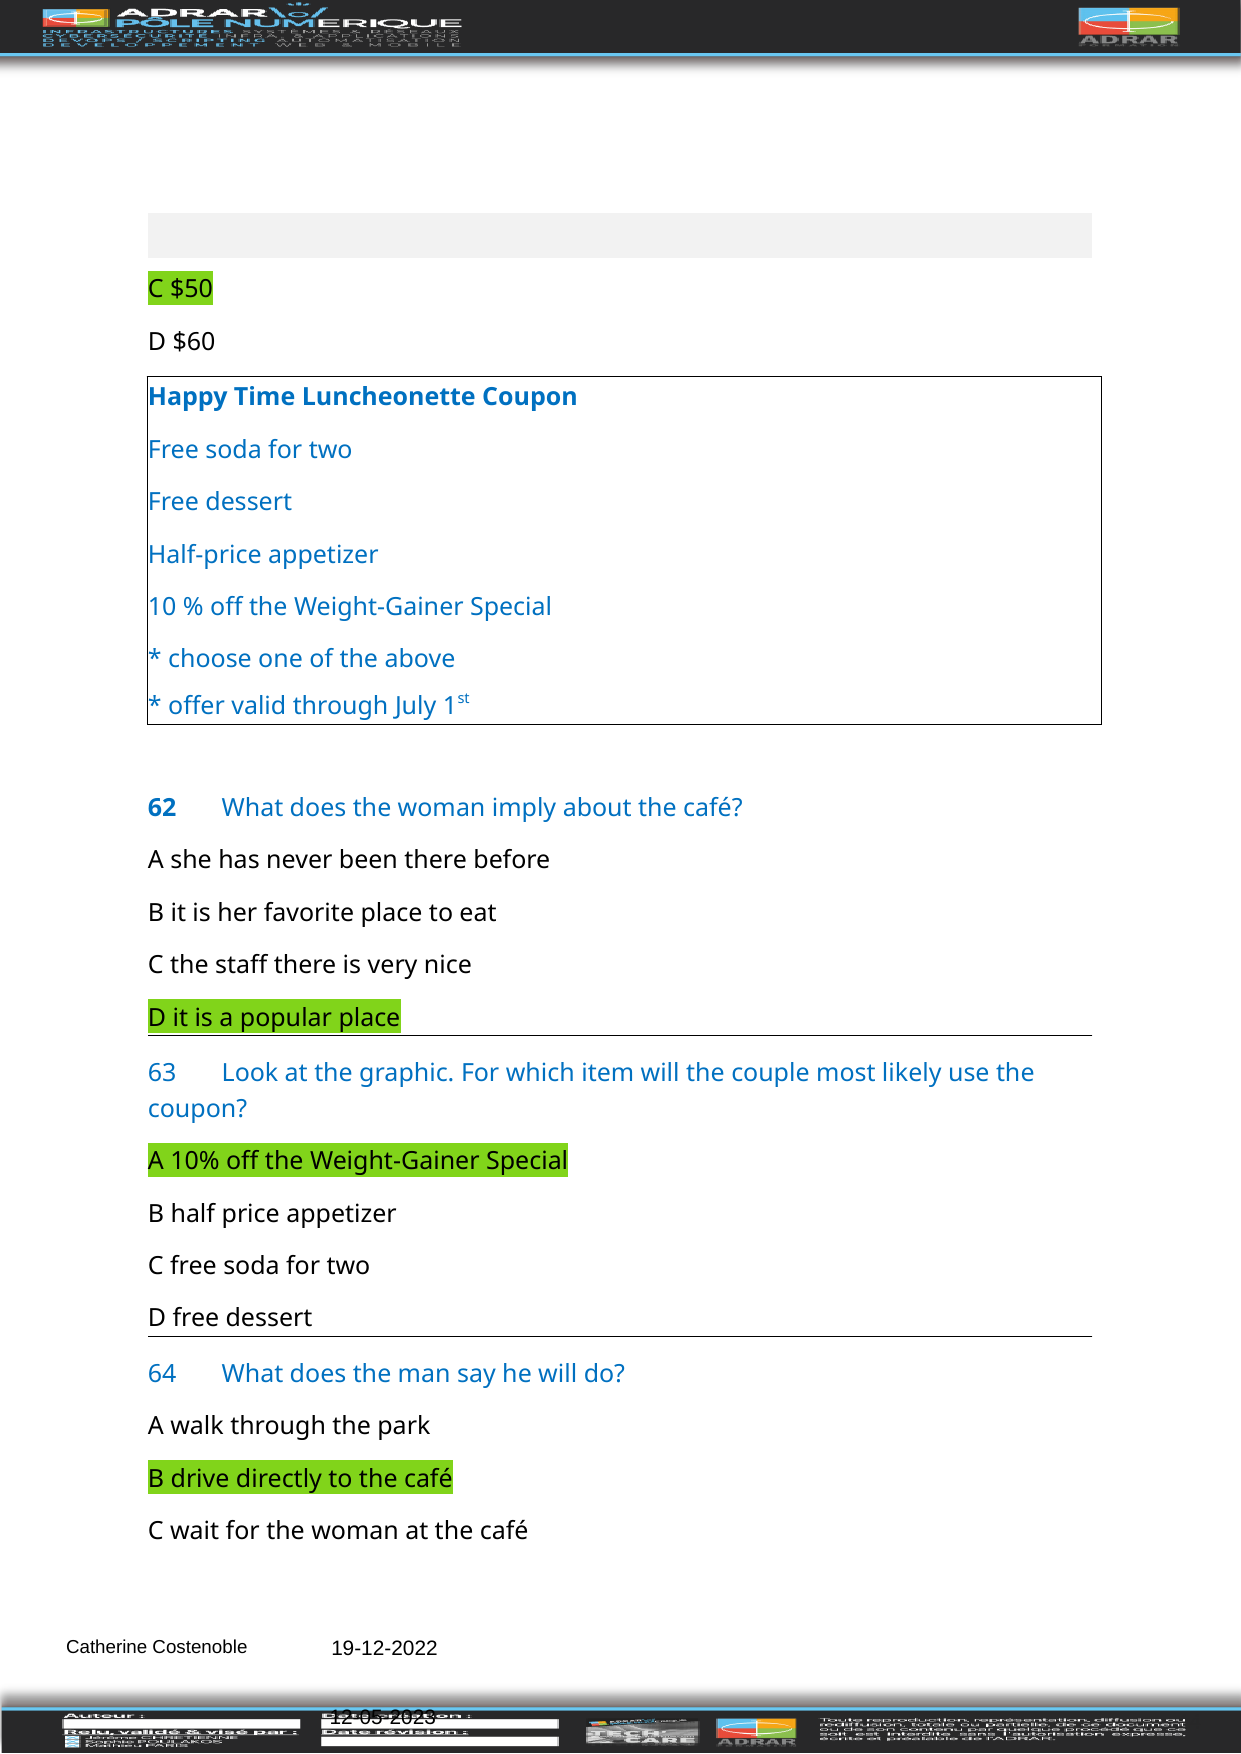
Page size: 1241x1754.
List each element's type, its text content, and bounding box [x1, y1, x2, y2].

text 63 Look at the graphic. For which item will the couple most likely use the coupon? [148, 1055, 1092, 1124]
text * offer valid through July 1st [148, 684, 1101, 724]
text C free soda for two [148, 1248, 1092, 1282]
text Happy Time Luncheonette Coupon [148, 377, 1101, 413]
text 10 % off the Weight-Gainer Special [148, 586, 1101, 623]
text D it is a popular place [148, 999, 1092, 1035]
text * choose one of the above [148, 638, 1101, 675]
text B half price appetizer [148, 1195, 1092, 1229]
text B drive directly to the café [148, 1460, 1092, 1494]
picture [1, 1742, 1241, 1753]
text C the staff there is very nice [148, 947, 1092, 981]
text Half-price appetizer [148, 533, 1101, 570]
picture [0, 0, 1241, 10]
text D $60 [148, 323, 1092, 358]
text C wait for the woman at the café [148, 1513, 1092, 1547]
text A she has never been there before [148, 842, 1092, 876]
text D free dessert [148, 1300, 1092, 1336]
text A walk through the park [148, 1408, 1092, 1442]
text A 10% off the Weight-Gainer Special [148, 1143, 1092, 1177]
text Free dessert [148, 481, 1101, 518]
text 64 What does the man say he will do? [148, 1356, 1092, 1390]
text B it is her favorite place to eat [148, 894, 1092, 928]
text 62 What does the woman imply about the café? [148, 790, 1092, 824]
text Free soda for two [148, 428, 1101, 466]
text C $50 [148, 271, 1092, 305]
